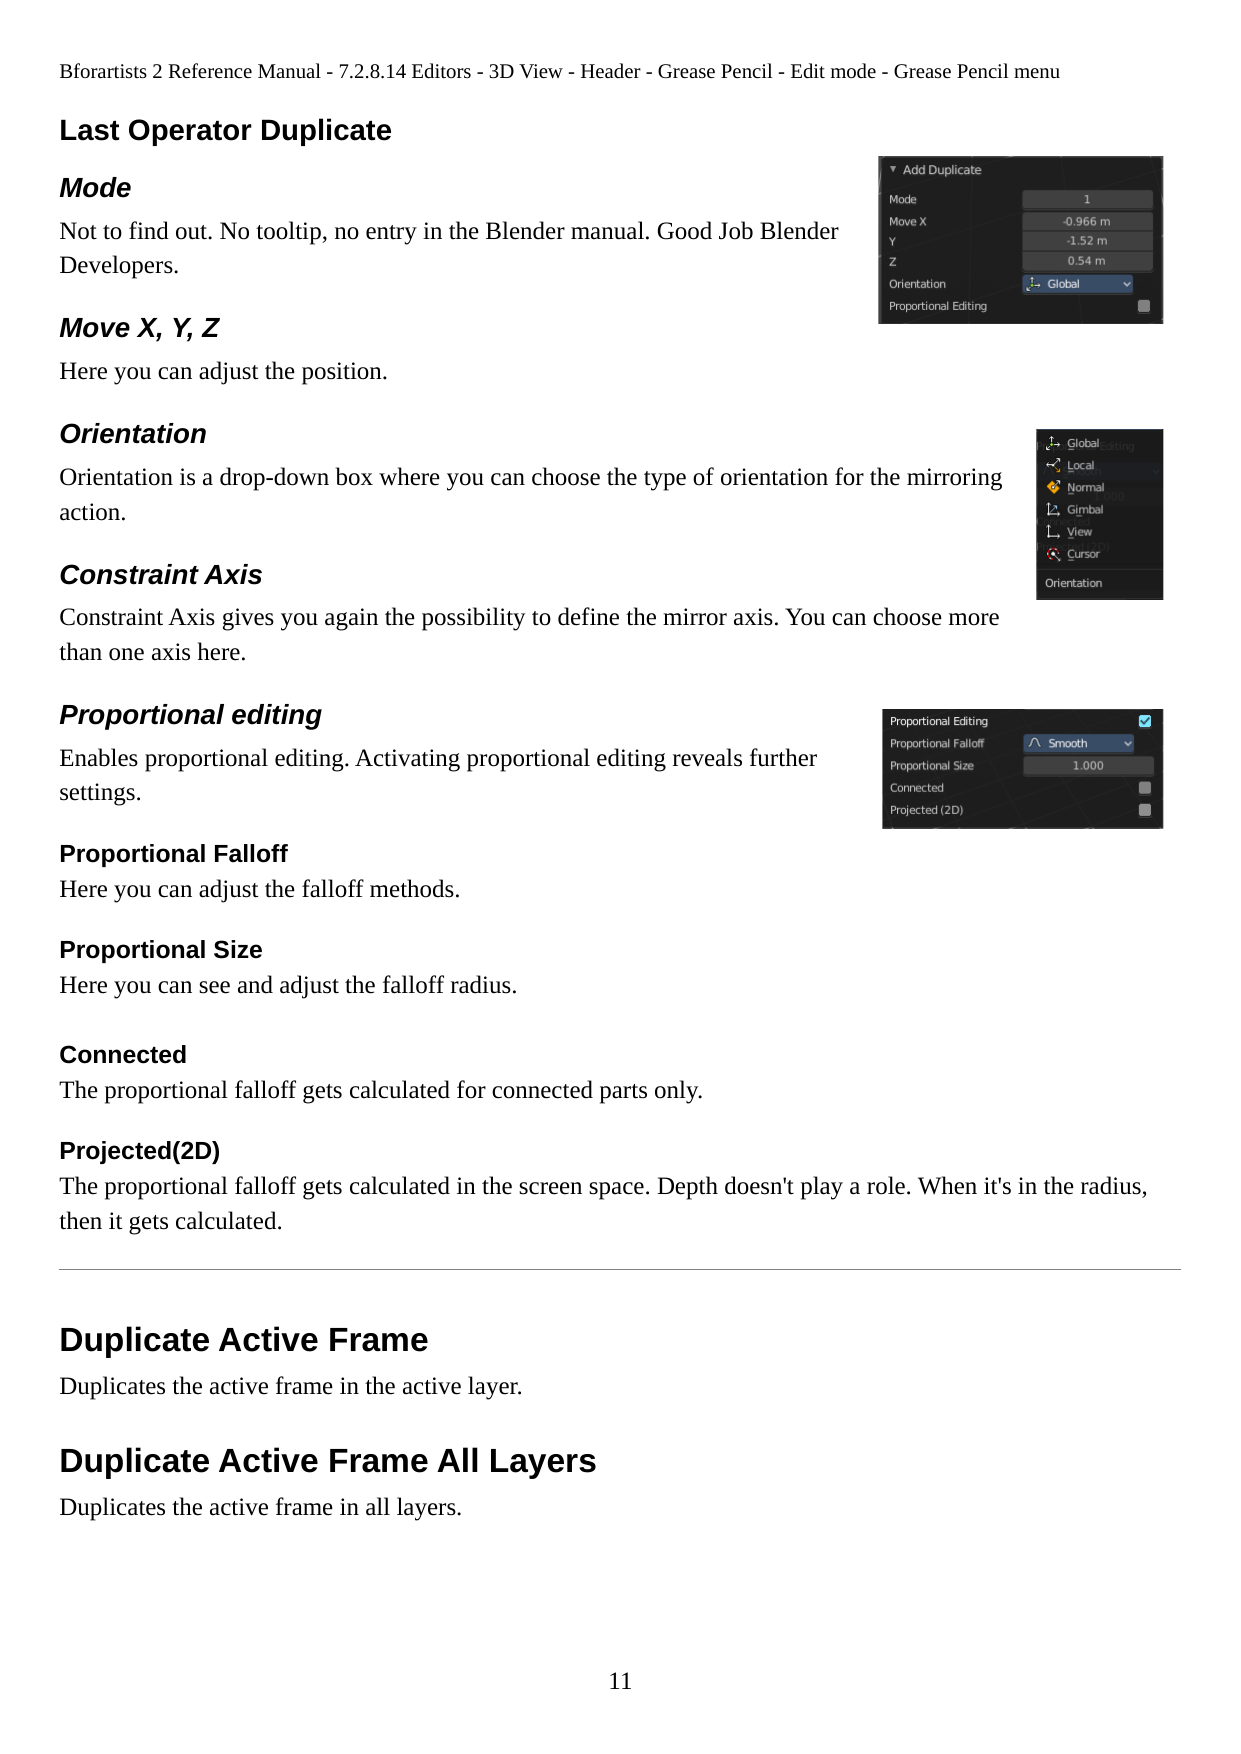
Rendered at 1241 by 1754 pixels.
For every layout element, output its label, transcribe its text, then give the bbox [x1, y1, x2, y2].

text Duplicates the active frame in the active layer. [59, 1371, 1181, 1400]
text Not to find out. No tooltip, no entry in the Blender manual. Good Job Blender Developers. [59, 216, 878, 279]
text Here you can adjust the position. [59, 356, 1181, 385]
subtitle Last Operator Duplicate [59, 113, 1181, 146]
text The proportional falloff gets calculated for connected parts only. [59, 1075, 1181, 1104]
text Enables proportional editing. Activating proportional editing reveals further settings. [59, 743, 882, 806]
subtitle [1164, 171, 1181, 203]
picture [1036, 429, 1164, 600]
text The proportional falloff gets calculated in the screen space. Depth doesn't play a role. When it's in the radius, then it gets calculated. [59, 1171, 1181, 1234]
subtitle Proportional editing [59, 698, 1181, 730]
text Here you can see and adjust the falloff radius. [59, 970, 1181, 999]
subtitle Duplicate Active Frame All Layers [59, 1441, 1181, 1479]
subtitle Mode [59, 171, 878, 203]
text Orientation is a drop-down box where you can choose the type of orientation for the mirroring action. [59, 462, 1036, 525]
picture [878, 156, 1164, 324]
subtitle [1164, 558, 1181, 590]
text Duplicates the active frame in all layers. [59, 1492, 1181, 1521]
picture [882, 709, 1164, 829]
subtitle Projected(2D) [59, 1136, 1181, 1165]
text Here you can adjust the falloff methods. [59, 874, 1181, 902]
subtitle Proportional Size [59, 935, 1181, 964]
subtitle Orientation [59, 418, 1181, 449]
subtitle Constraint Axis [59, 558, 1036, 590]
subtitle Duplicate Active Frame [59, 1320, 1181, 1358]
subtitle Connected [59, 1040, 1181, 1069]
subtitle Move X, Y, Z [59, 312, 1181, 344]
text Constraint Axis gives you again the possibility to define the mirror axis. You can choose more than one axis here. [59, 602, 1181, 666]
subtitle Proportional Falloff [59, 839, 1181, 867]
